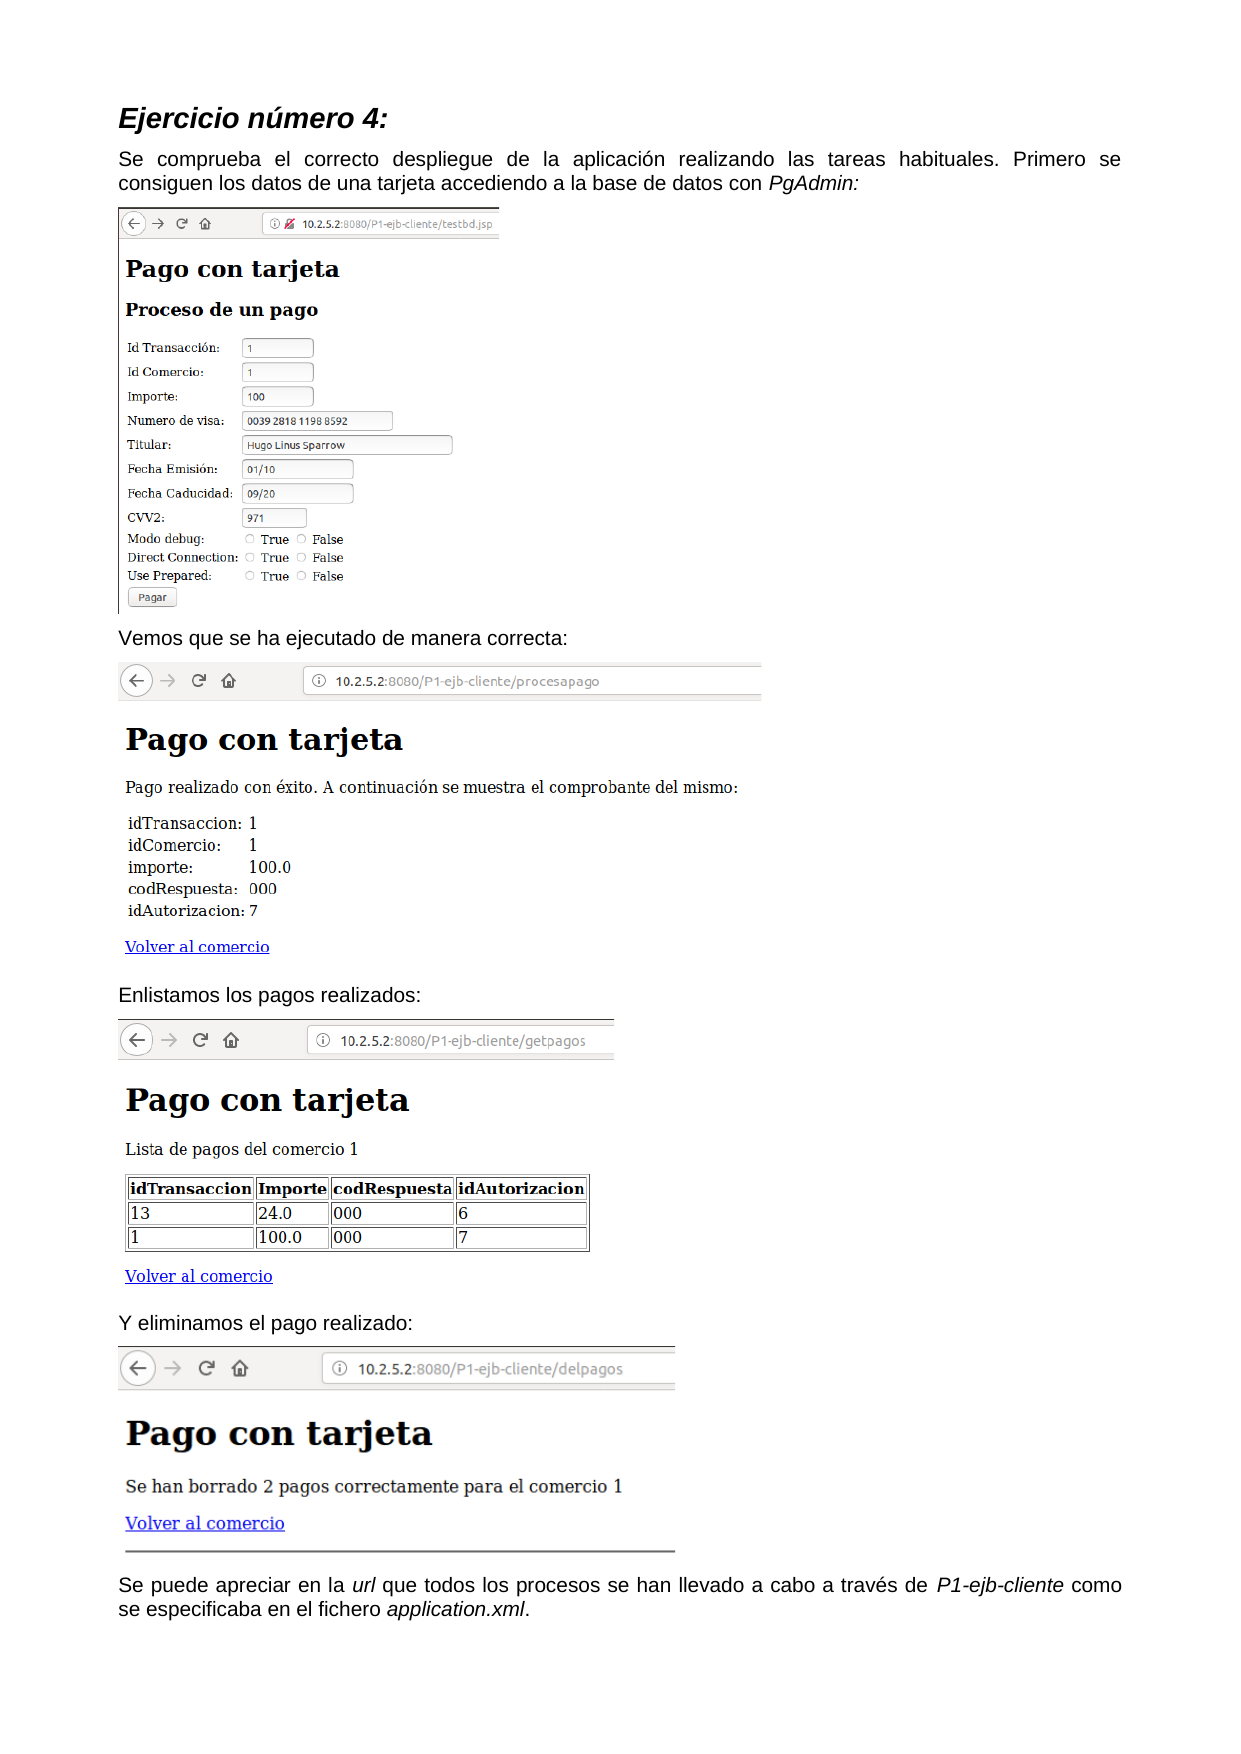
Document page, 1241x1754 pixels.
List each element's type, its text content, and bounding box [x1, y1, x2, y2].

text Enlistamos los pagos realizados: [118, 983, 1122, 1007]
picture [118, 1019, 615, 1298]
text Y eliminamos el pago realizado: [118, 1310, 1122, 1334]
picture [118, 1346, 676, 1560]
text Vemos que se ha ejecutado de manera correcta: [118, 626, 1122, 650]
picture [118, 207, 500, 614]
text Se comprueba el correcto despliegue de la aplicación realizando las tareas habituales. Primero se consiguen los datos de una tarjeta accediendo a la base de datos con PgAdmin: [118, 147, 1122, 195]
picture [118, 662, 762, 971]
text Se puede apreciar en la url que todos los procesos se han llevado a cabo a través de P1-ejb-cliente como se especificaba en el fichero application.xml. [118, 1572, 1122, 1620]
text Ejercicio número 4: [118, 101, 1122, 134]
